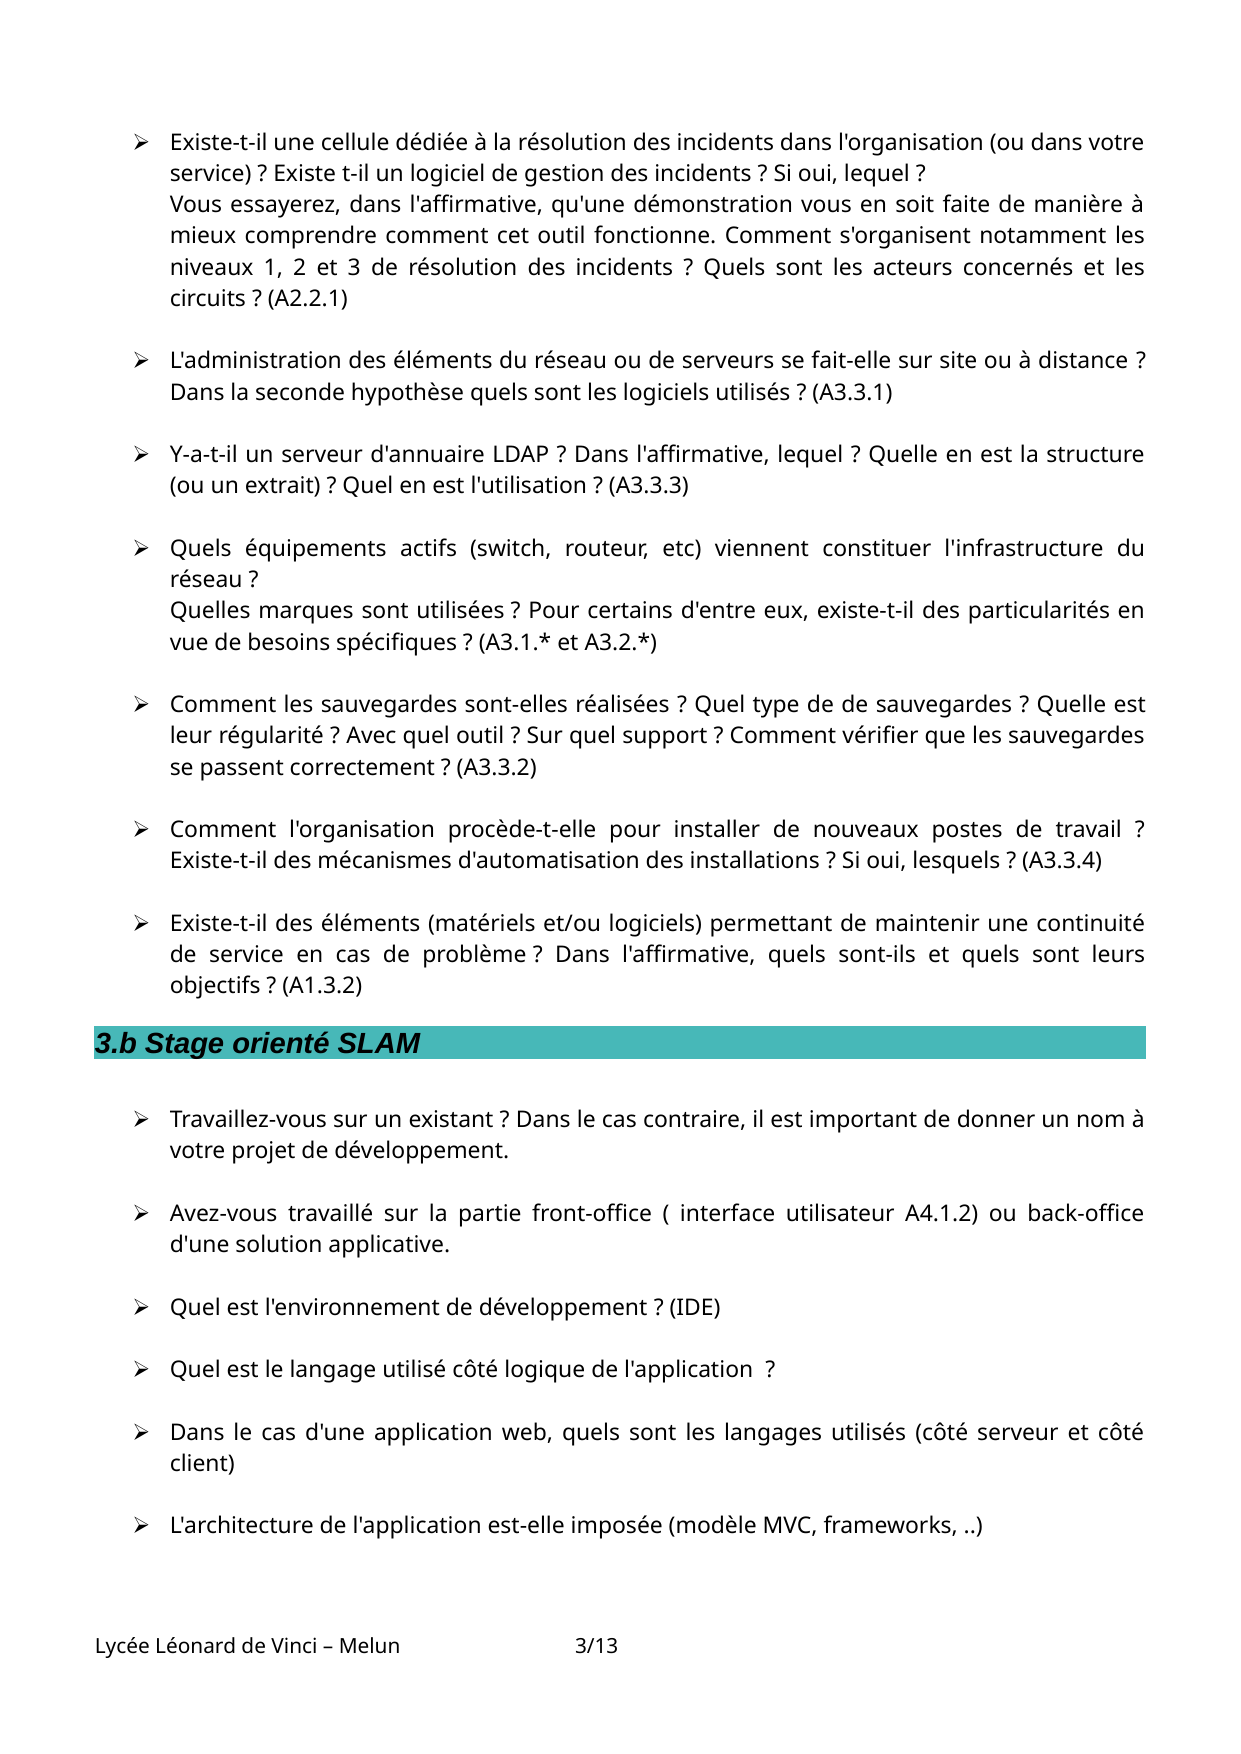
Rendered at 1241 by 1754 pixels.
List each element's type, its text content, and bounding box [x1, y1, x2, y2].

subtitle 3.b Stage orienté SLAM [94, 1026, 1146, 1059]
list Quel est le langage utilisé côté logique de l'application ? [132, 1353, 1146, 1384]
list Avez-vous travaillé sur la partie front-office ( interface utilisateur A4.1.2) ou back-office d'une solution applicative. [132, 1197, 1146, 1259]
list Quelles marques sont utilisées ? Pour certains d'entre eux, existe-t-il des particularités en vue de besoins spécifiques ? (A3.1.* et A3.2.*) [132, 594, 1146, 657]
list L'architecture de l'application est-elle imposée (modèle MVC, frameworks, ..) [132, 1509, 1146, 1541]
list L'administration des éléments du réseau ou de serveurs se fait-elle sur site ou à distance ? Dans la seconde hypothèse quels sont les logiciels utilisés ? (A3.3.1) [132, 344, 1146, 407]
list Existe-t-il des éléments (matériels et/ou logiciels) permettant de maintenir une continuité de service en cas de problème ? Dans l'affirmative, quels sont-ils et quels sont leurs objectifs ? (A1.3.2) [132, 907, 1146, 1001]
list Travaillez-vous sur un existant ? Dans le cas contraire, il est important de donner un nom à votre projet de développement. [132, 1103, 1146, 1166]
list Y-a-t-il un serveur d'annuaire LDAP ? Dans l'affirmative, lequel ? Quelle en est la structure (ou un extrait) ? Quel en est l'utilisation ? (A3.3.3) [132, 438, 1146, 501]
list Existe-t-il une cellule dédiée à la résolution des incidents dans l'organisation (ou dans votre service) ? Existe t-il un logiciel de gestion des incidents ? Si oui, lequel ? [132, 126, 1146, 188]
list Quel est l'environnement de développement ? (IDE) [132, 1291, 1146, 1322]
list Quels équipements actifs (switch, routeur, etc) viennent constituer l'infrastructure du réseau ? [132, 532, 1146, 594]
list Dans le cas d'une application web, quels sont les langages utilisés (côté serveur et côté client) [132, 1416, 1146, 1478]
list Comment l'organisation procède-t-elle pour installer de nouveaux postes de travail ? Existe-t-il des mécanismes d'automatisation des installations ? Si oui, lesquels ? (A3.3.4) [132, 813, 1146, 876]
list Vous essayerez, dans l'affirmative, qu'une démonstration vous en soit faite de manière à mieux comprendre comment cet outil fonctionne. Comment s'organisent notamment les niveaux 1, 2 et 3 de résolution des incidents ? Quels sont les acteurs concernés et les circuits ? (A2.2.1) [132, 188, 1146, 313]
list Comment les sauvegardes sont-elles réalisées ? Quel type de de sauvegardes ? Quelle est leur régularité ? Avec quel outil ? Sur quel support ? Comment vérifier que les sauvegardes se passent correctement ? (A3.3.2) [132, 688, 1146, 782]
